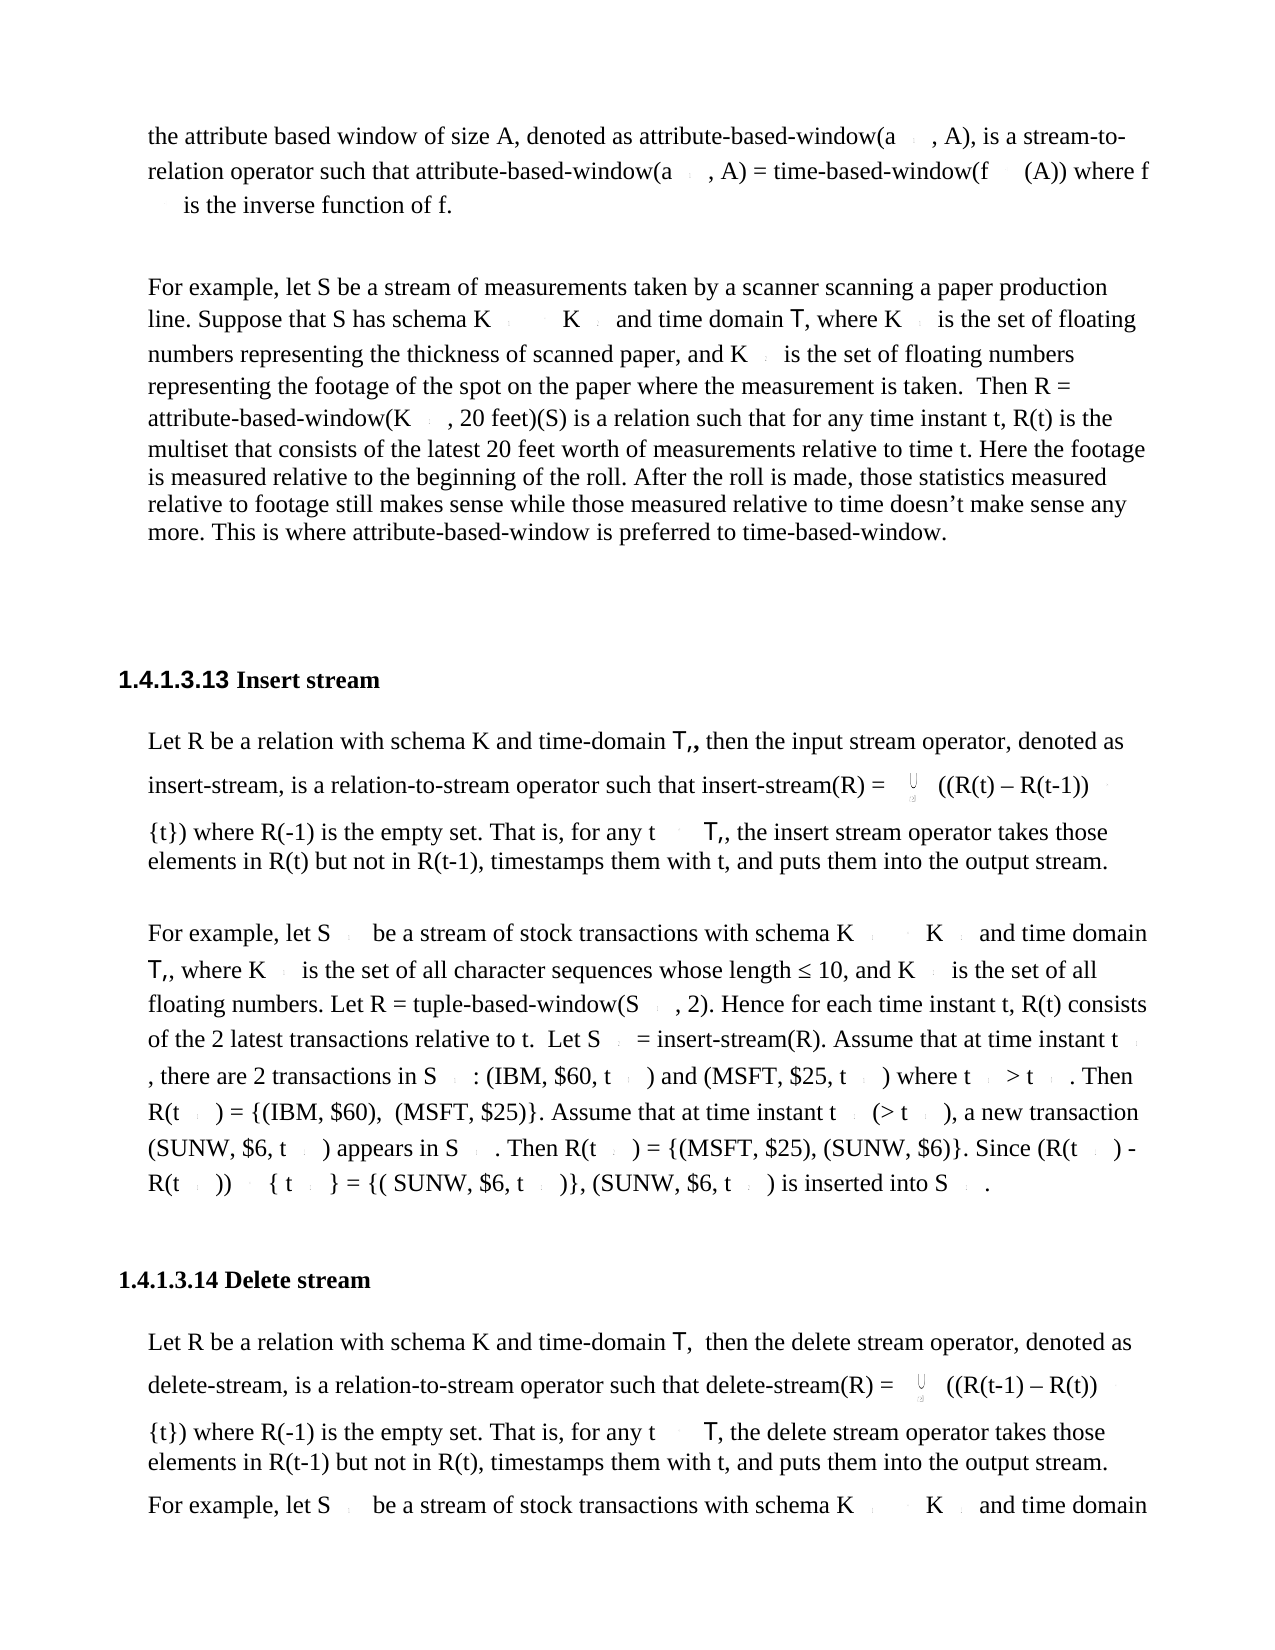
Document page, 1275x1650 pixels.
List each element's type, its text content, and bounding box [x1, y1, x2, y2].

text For example, let S be a stream of measurements taken by a scanner scanning a paper production line. Suppose that S has schema KKand time domain T, where Kis the set of floating numbers representing the thickness of scanned paper, and Kis the set of floating numbers representing the footage of the spot on the paper where the measurement is taken. Then R = attribute-based-window(K, 20 feet)(S) is a relation such that for any time instant t, R(t) is the multiset that consists of the latest 20 feet worth of measurements relative to time t. Here the footage is measured relative to the beginning of the roll. After the roll is made, those statistics measured relative to footage still makes sense while those measured relative to time doesn’t make sense any more. This is where attribute-based-window is preferred to time-based-window. [148, 273, 1157, 546]
subtitle 1.4.1.3.14 Delete stream [118, 1266, 1157, 1294]
text For example, let S be a stream of stock transactions with schema KKand time domain T,, where Kis the set of all character sequences whose length ≤ 10, and Kis the set of all floating numbers. Let R = tuple-based-window(S, 2). Hence for each time instant t, R(t) consists of the 2 latest transactions relative to t. Let S= insert-stream(R). Assume that at time instant t, there are 2 transactions in S: (IBM, $60, t) and (MSFT, $25, t) where t> t. Then R(t) = {(IBM, $60), (MSFT, $25)}. Assume that at time instant t(> t), a new transaction (SUNW, $6, t) appears in S. Then R(t) = {(MSFT, $25), (SUNW, $6)}. Since (R(t) - R(t)){ t} = {( SUNW, $6, t)}, (SUNW, $6, t) is inserted into S. [148, 915, 1157, 1201]
text For example, let S be a stream of stock transactions with schema KKand time domain [148, 1488, 1157, 1523]
text Let R be a relation with schema K and time-domain T,, then the input stream operator, denoted as insert-stream, is a relation-to-stream operator such that insert-stream(R) = ((R(t) – R(t-1)){t}) where R(-1) is the empty set. That is, for any t T,, the insert stream operator takes those elements in R(t) but not in R(t-1), timestamps them with t, and puts them into the output stream. [148, 723, 1157, 875]
text Let R be a relation with schema K and time-domain T, then the delete stream operator, denoted as delete-stream, is a relation-to-stream operator such that delete-stream(R) = ((R(t-1) – R(t)){t}) where R(-1) is the empty set. That is, for any t T, the delete stream operator takes those elements in R(t-1) but not in R(t), timestamps them with t, and puts them into the output stream. [148, 1323, 1157, 1475]
subtitle 1.4.1.3.13 Insert stream [118, 665, 1157, 693]
text the attribute based window of size A, denoted as attribute-based-window(a, A), is a stream-to-relation operator such that attribute-based-window(a, A) = time-based-window(f(A)) where fis the inverse function of f. [148, 118, 1157, 220]
